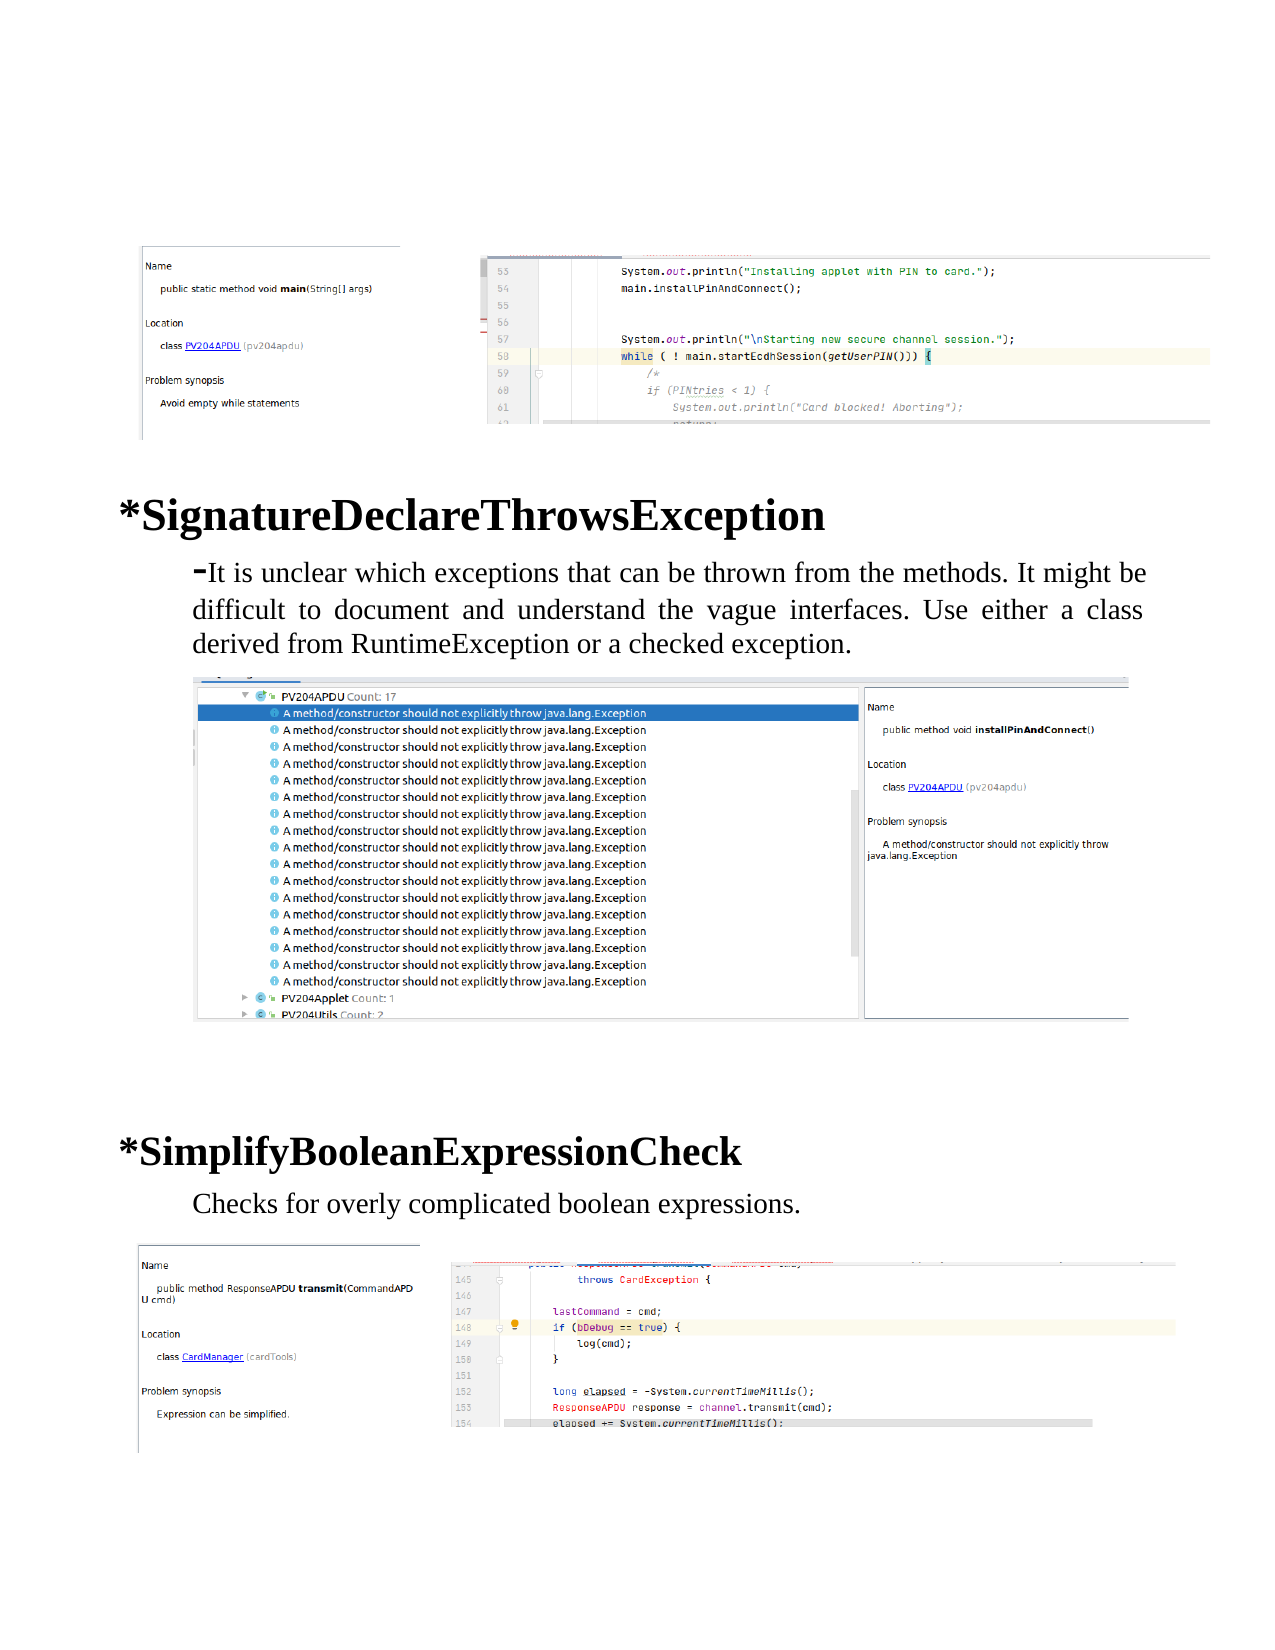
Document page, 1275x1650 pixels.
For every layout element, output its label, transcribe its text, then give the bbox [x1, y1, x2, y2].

picture [368, 246, 401, 440]
text -It is unclear which exceptions that can be thrown from the methods. It might be difficult to document and understand the vague interfaces. Use either a class derived from RuntimeException or a checked exception. [118, 540, 1157, 659]
picture [480, 255, 1211, 424]
text *SignatureDeclareThrowsException [118, 487, 1157, 540]
text Checks for overly complicated boolean expressions. [118, 1175, 1157, 1223]
picture [193, 677, 1129, 1022]
picture [451, 1262, 1176, 1427]
picture [401, 1243, 420, 1453]
text *SimplifyBooleanExpressionCheck [118, 1127, 1157, 1175]
